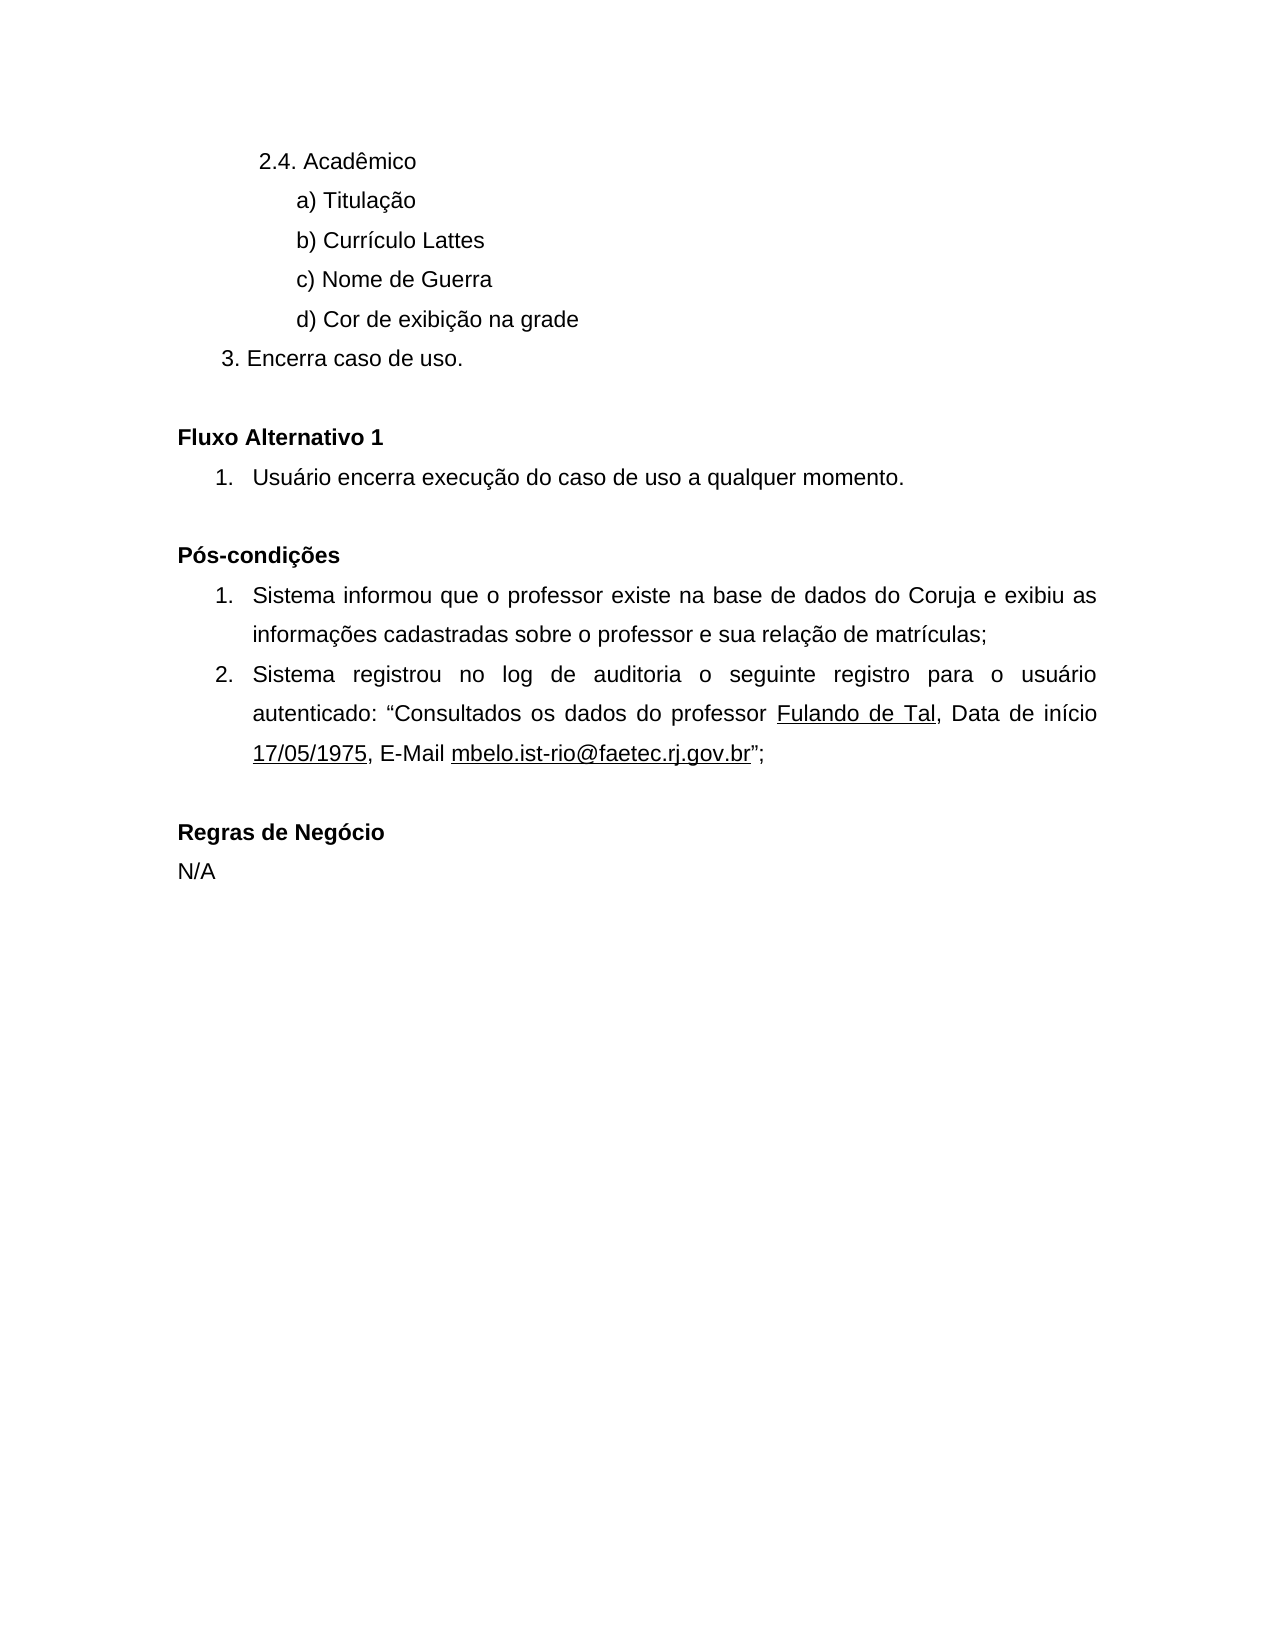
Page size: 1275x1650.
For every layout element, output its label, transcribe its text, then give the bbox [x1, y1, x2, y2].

text Regras de Negócio [177, 819, 1098, 845]
list Encerra caso de uso. [215, 345, 1098, 371]
list Sistema informou que o professor existe na base de dados do Coruja e exibiu as informações cadastradas sobre o professor e sua relação de matrículas; [215, 582, 1098, 648]
list Acadêmico [252, 148, 1098, 174]
list Currículo Lattes [290, 227, 1098, 253]
text Pós-condições [177, 542, 1098, 569]
list Titulação [290, 187, 1098, 213]
text Fluxo Alternativo 1 [177, 424, 1098, 450]
list Usuário encerra execução do caso de uso a qualquer momento. [215, 463, 1098, 490]
text N/A [177, 858, 1098, 884]
list Sistema registrou no log de auditoria o seguinte registro para o usuário autenticado: “Consultados os dados do professor Fulando de Tal, Data de início 17/05/1975, E-Mail mbelo.ist-rio@faetec.rj.gov.br”; [215, 661, 1098, 766]
list Nome de Guerra [290, 266, 1098, 292]
list Cor de exibição na grade [290, 306, 1098, 332]
